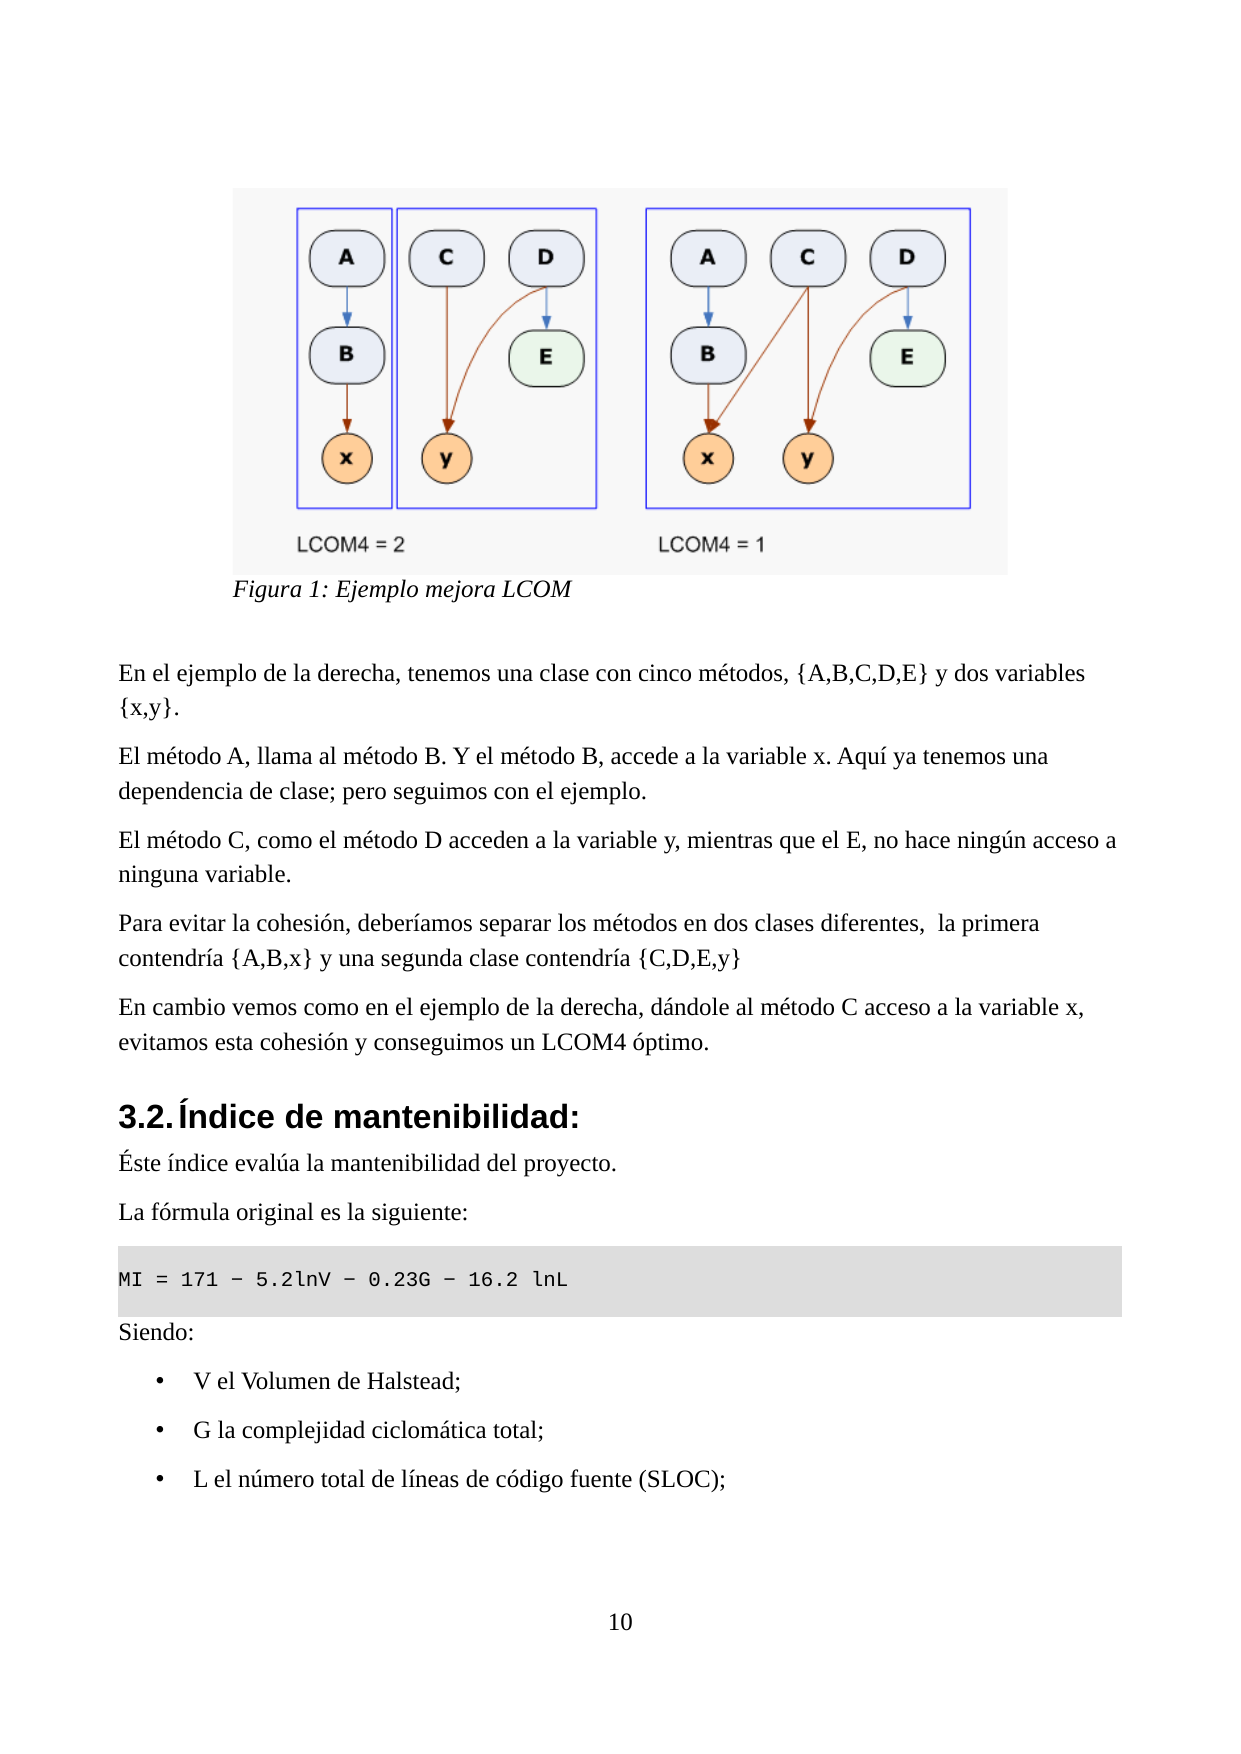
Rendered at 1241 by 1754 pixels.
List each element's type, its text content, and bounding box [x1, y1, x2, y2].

text MI = 171 − 5.2lnV − 0.23G − 16.2 lnL [118, 1269, 1122, 1293]
text En el ejemplo de la derecha, tenemos una clase con cinco métodos, {A,B,C,D,E} y dos variables {x,y}. [118, 658, 1122, 721]
list L el número total de líneas de código fuente (SLOC); [156, 1464, 1122, 1493]
picture [232, 188, 1008, 575]
text Éste índice evalúa la mantenibilidad del proyecto. [118, 1148, 1122, 1176]
text Para evitar la cohesión, deberíamos separar los métodos en dos clases diferentes, la primera contendría {A,B,x} y una segunda clase contendría {C,D,E,y} [118, 908, 1122, 972]
text Siendo: [118, 1317, 1122, 1345]
text Figura 1: Ejemplo mejora LCOM [233, 575, 1008, 603]
list G la complejidad ciclomática total; [156, 1415, 1122, 1443]
list V el Volumen de Halstead; [156, 1366, 1122, 1394]
text El método A, llama al método B. Y el método B, accede a la variable x. Aquí ya tenemos una dependencia de clase; pero seguimos con el ejemplo. [118, 741, 1122, 805]
subtitle Índice de mantenibilidad: [118, 1096, 1122, 1135]
text La fórmula original es la siguiente: [118, 1197, 1122, 1225]
text El método C, como el método D acceden a la variable y, mientras que el E, no hace ningún acceso a ninguna variable. [118, 825, 1122, 888]
text En cambio vemos como en el ejemplo de la derecha, dándole al método C acceso a la variable x, evitamos esta cohesión y conseguimos un LCOM4 óptimo. [118, 992, 1122, 1055]
